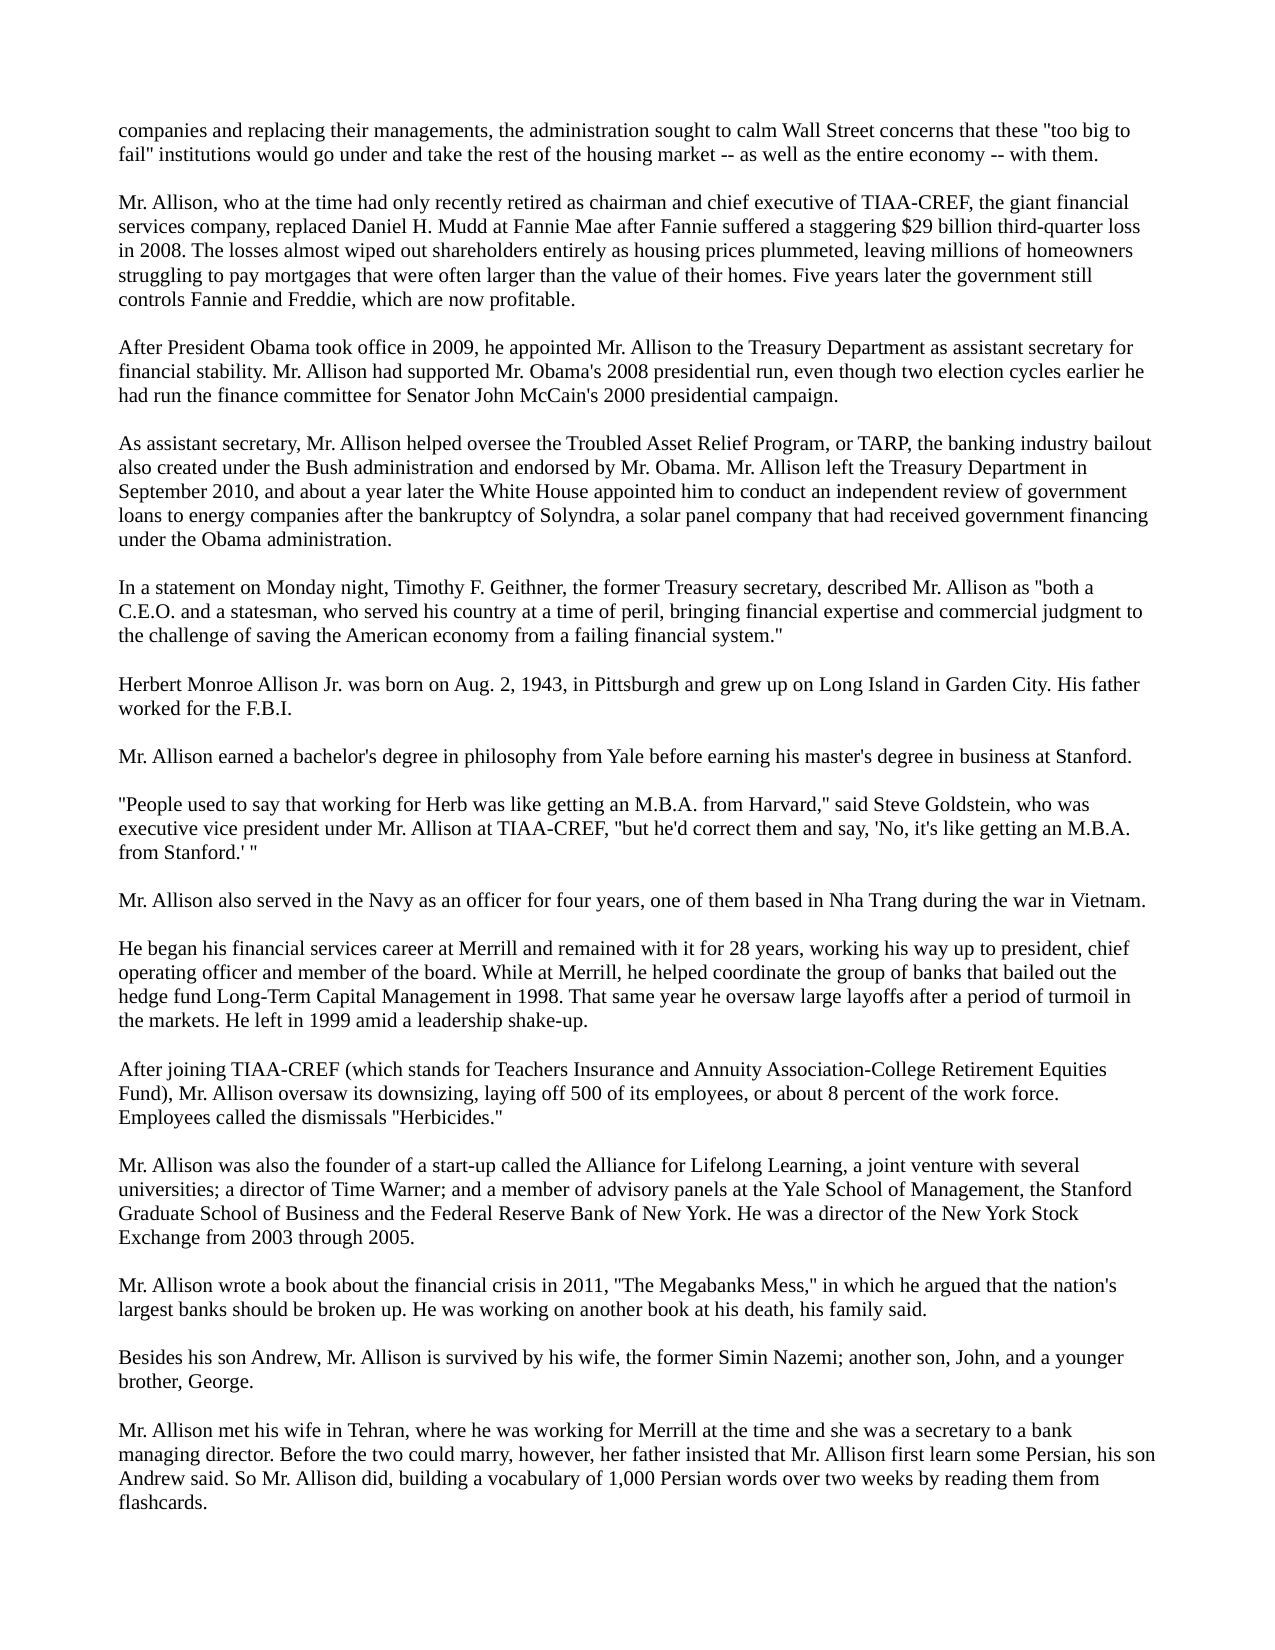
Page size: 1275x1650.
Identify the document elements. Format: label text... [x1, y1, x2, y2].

text Mr. Allison was also the founder of a start-up called the Alliance for Lifelong Learning, a joint venture with several universities; a director of Time Warner; and a member of advisory panels at the Yale School of Management, the Stanford Graduate School of Business and the Federal Reserve Bank of New York. He was a director of the New York Stock Exchange from 2003 through 2005. [118, 1153, 1157, 1249]
text In a statement on Monday night, Timothy F. Geithner, the former Treasury secretary, described Mr. Allison as ''both a C.E.O. and a statesman, who served his country at a time of peril, bringing financial expertise and commercial judgment to the challenge of saving the American economy from a failing financial system.'' [118, 575, 1157, 647]
text Besides his son Andrew, Mr. Allison is survived by his wife, the former Simin Nazemi; another son, John, and a younger brother, George. [118, 1345, 1157, 1393]
text After President Obama took office in 2009, he appointed Mr. Allison to the Treasury Department as assistant secretary for financial stability. Mr. Allison had supported Mr. Obama's 2008 presidential run, even though two election cycles earlier he had run the finance committee for Senator John McCain's 2000 presidential campaign. [118, 335, 1157, 407]
text Herbert Monroe Allison Jr. was born on Aug. 2, 1943, in Pittsburgh and grew up on Long Island in Garden City. His father worked for the F.B.I. [118, 672, 1157, 720]
text As assistant secretary, Mr. Allison helped oversee the Troubled Asset Relief Program, or TARP, the banking industry bailout also created under the Bush administration and endorsed by Mr. Obama. Mr. Allison left the Treasury Department in September 2010, and about a year later the White House appointed him to conduct an independent review of government loans to energy companies after the bankruptcy of Solyndra, a solar panel company that had received government financing under the Obama administration. [118, 431, 1157, 551]
text Mr. Allison earned a bachelor's degree in philosophy from Yale before earning his master's degree in business at Stanford. [118, 744, 1157, 768]
text Mr. Allison also served in the Navy as an officer for four years, one of them based in Nha Trang during the war in Vietnam. [118, 888, 1157, 912]
text ''People used to say that working for Herb was like getting an M.B.A. from Harvard,'' said Steve Goldstein, who was executive vice president under Mr. Allison at TIAA-CREF, ''but he'd correct them and say, 'No, it's like getting an M.B.A. from Stanford.' '' [118, 792, 1157, 864]
text companies and replacing their managements, the administration sought to calm Wall Street concerns that these ''too big to fail'' institutions would go under and take the rest of the housing market -- as well as the entire economy -- with them. [118, 118, 1157, 166]
text Mr. Allison wrote a book about the financial crisis in 2011, ''The Megabanks Mess,'' in which he argued that the nation's largest banks should be broken up. He was working on another book at his death, his family said. [118, 1273, 1157, 1321]
text Mr. Allison, who at the time had only recently retired as chairman and chief executive of TIAA-CREF, the giant financial services company, replaced Daniel H. Mudd at Fannie Mae after Fannie suffered a staggering $29 billion third-quarter loss in 2008. The losses almost wiped out shareholders entirely as housing prices plummeted, leaving millions of homeowners struggling to pay mortgages that were often larger than the value of their homes. Five years later the government still controls Fannie and Freddie, which are now profitable. [118, 190, 1157, 311]
text He began his financial services career at Merrill and remained with it for 28 years, working his way up to president, chief operating officer and member of the board. While at Merrill, he helped coordinate the group of banks that bailed out the hedge fund Long-Term Capital Management in 1998. That same year he oversaw large layoffs after a period of turmoil in the markets. He left in 1999 amid a leadership shake-up. [118, 936, 1157, 1032]
text After joining TIAA-CREF (which stands for Teachers Insurance and Annuity Association-College Retirement Equities Fund), Mr. Allison oversaw its downsizing, laying off 500 of its employees, or about 8 percent of the work force. Employees called the dismissals ''Herbicides.'' [118, 1057, 1157, 1129]
text Mr. Allison met his wife in Tehran, where he was working for Merrill at the time and she was a secretary to a bank managing director. Before the two could marry, however, her father insisted that Mr. Allison first learn some Persian, his son Andrew said. So Mr. Allison did, building a vocabulary of 1,000 Persian words over two weeks by reading them from flashcards. [118, 1417, 1157, 1514]
